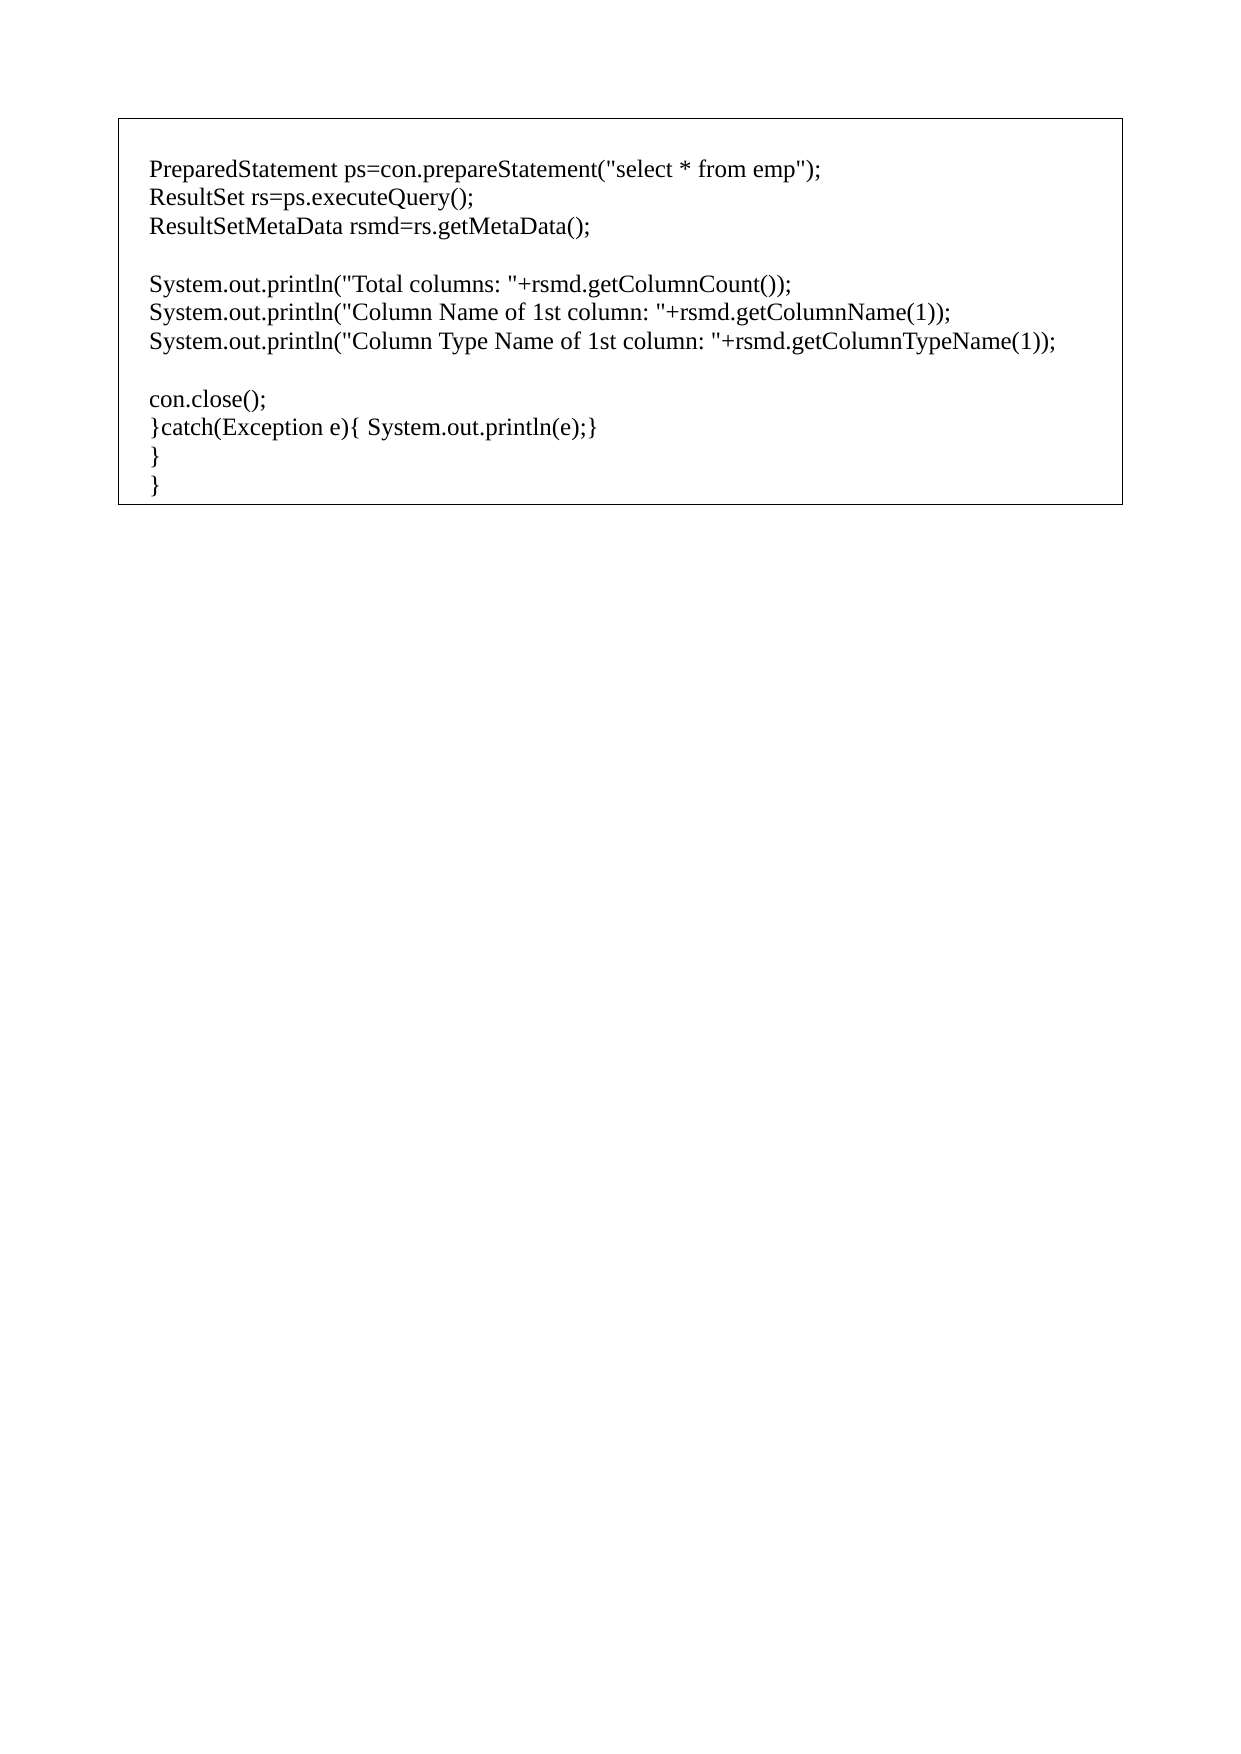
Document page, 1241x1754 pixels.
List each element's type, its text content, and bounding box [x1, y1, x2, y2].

table_header PreparedStatement ps=con.prepareStatement("select * from emp"); ResultSet rs=ps.executeQuery(); ResultSetMetaData rsmd=rs.getMetaData(); System.out.println("Total columns: "+rsmd.getColumnCount()); System.out.println("Column Name of 1st column: "+rsmd.getColumnName(1)); System.out.println("Column Type Name of 1st column: "+rsmd.getColumnTypeName(1)); con.close(); }catch(Exception e){ System.out.println(e);} } } [119, 119, 1122, 504]
